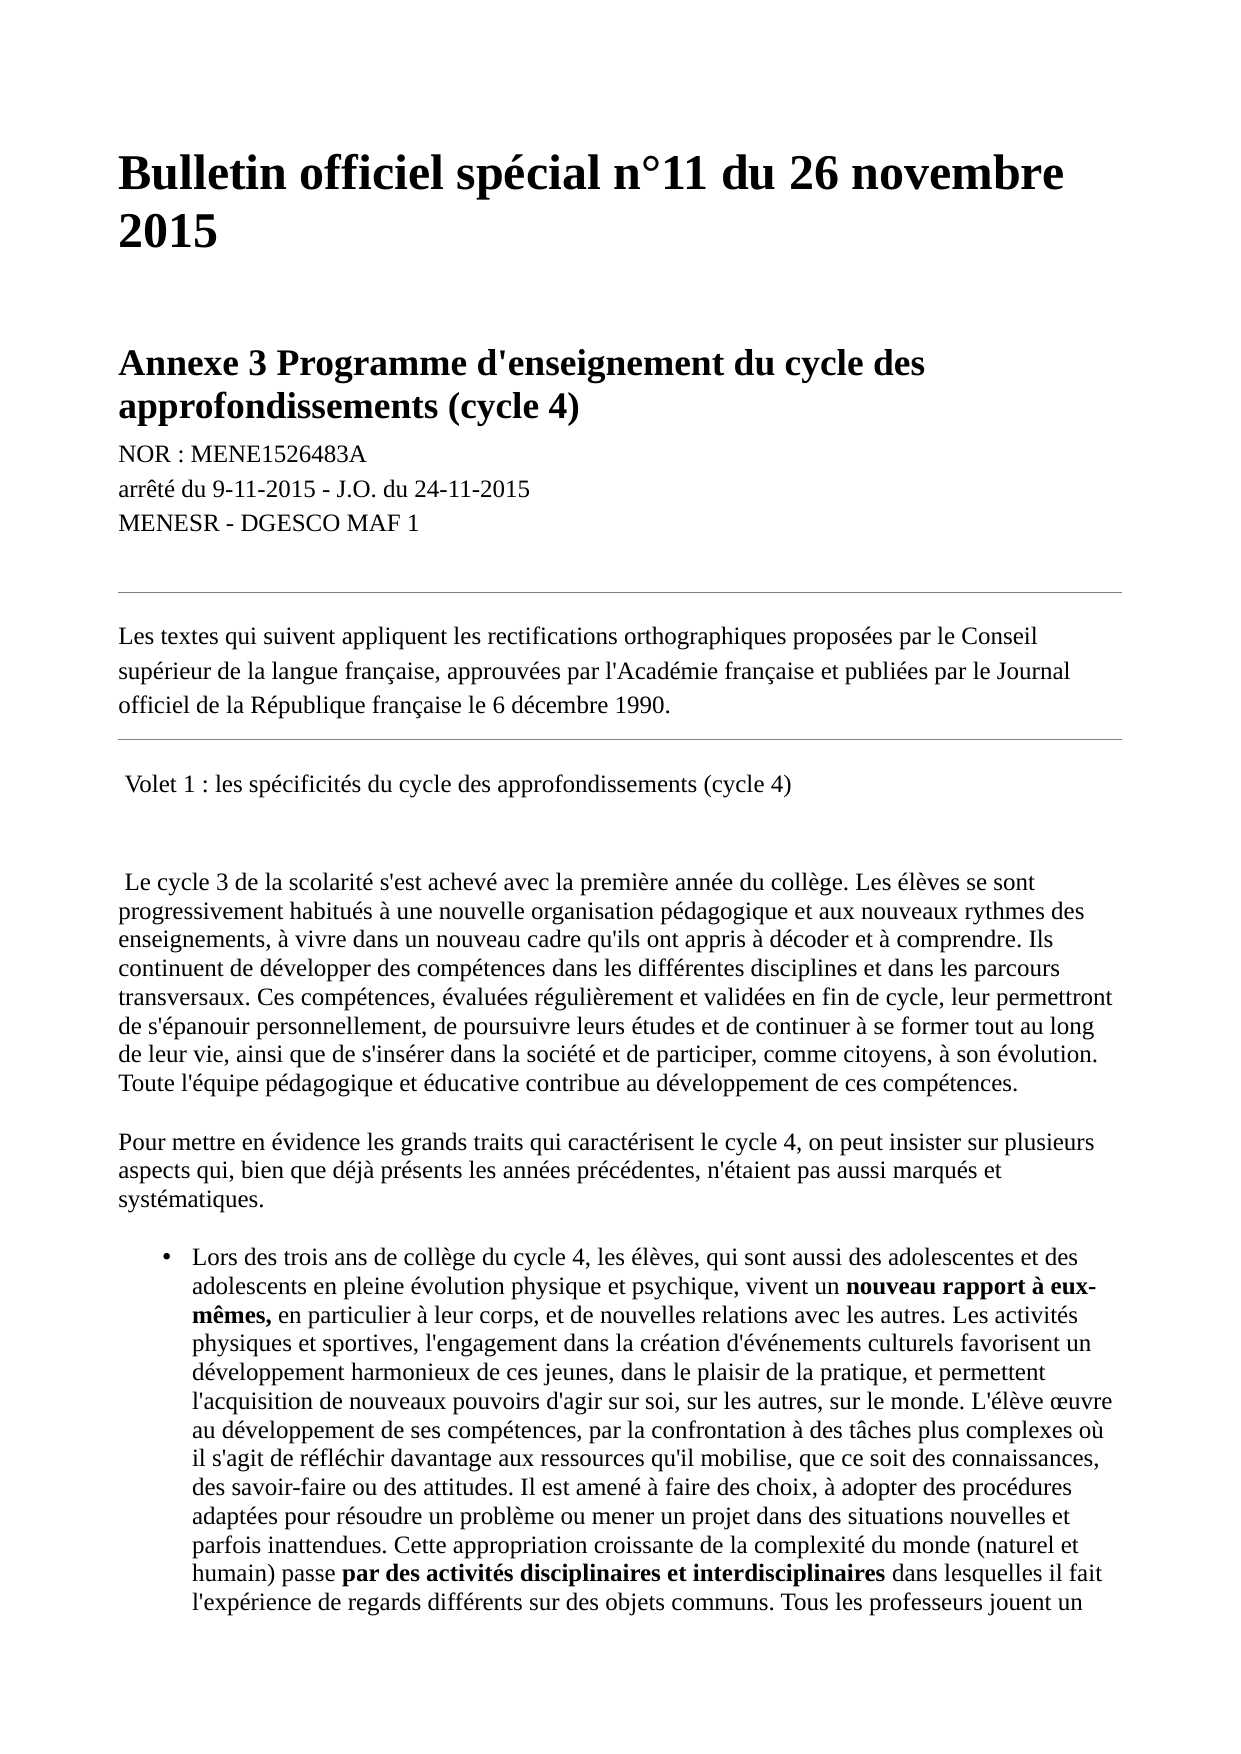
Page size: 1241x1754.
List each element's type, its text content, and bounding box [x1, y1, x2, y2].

subtitle Annexe 3 Programme d'enseignement du cycle des approfondissements (cycle 4) [118, 341, 1122, 427]
table_header Le cycle 3 de la scolarité s'est achevé avec la première année du collège. Les élèves se sont progressivement habitués à une nouvelle organisation pédagogique et aux nouveaux rythmes des enseignements, à vivre dans un nouveau cadre qu'ils ont appris à décoder et à comprendre. Ils continuent de développer des compétences dans les différentes disciplines et dans les parcours transversaux. Ces compétences, évaluées régulièrement et validées en fin de cycle, leur permettront de s'épanouir personnellement, de poursuivre leurs études et de continuer à se former tout au long de leur vie, ainsi que de s'insérer dans la société et de participer, comme citoyens, à son évolution. Toute l'équipe pédagogique et éducative contribue au développement de ces compétences. Pour mettre en évidence les grands traits qui caractérisent le cycle 4, on peut insister sur plusieurs aspects qui, bien que déjà présents les années précédentes, n'étaient pas aussi marqués et systématiques. Lors des trois ans de collège du cycle 4, les élèves, qui sont aussi des adolescentes et des adolescents en pleine évolution physique et psychique, vivent un nouveau rapport à eux-mêmes, en particulier à leur corps, et de nouvelles relations avec les autres. Les activités physiques et sportives, l'engagement dans la création d'événements culturels favorisent un développement harmonieux de ces jeunes, dans le plaisir de la pratique, et permettent l'acquisition de nouveaux pouvoirs d'agir sur soi, sur les autres, sur le monde. L'élève œuvre au développement de ses compétences, par la confrontation à des tâches plus complexes où il s'agit de réfléchir davantage aux ressources qu'il mobilise, que ce soit des connaissances, des savoir-faire ou des attitudes. Il est amené à faire des choix, à adopter des procédures adaptées pour résoudre un problème ou mener un projet dans des situations nouvelles et parfois inattendues. Cette appropriation croissante de la complexité du monde (naturel et humain) passe par des activités disciplinaires et interdisciplinaires dans lesquelles il fait l'expérience de regards différents sur des objets communs. Tous les professeurs jouent un [118, 867, 1122, 1616]
subtitle Bulletin officiel spécial n°11 du 26 novembre 2015 [118, 143, 1122, 258]
text NOR : MENE1526483A arrêté du 9-11-2015 - J.O. du 24-11-2015 MENESR - DGESCO MAF 1 [118, 439, 1122, 537]
text Volet 1 : les spécificités du cycle des approfondissements (cycle 4) [118, 769, 1122, 798]
text Les textes qui suivent appliquent les rectifications orthographiques proposées par le Conseil supérieur de la langue française, approuvées par l'Académie française et publiées par le Journal officiel de la République française le 6 décembre 1990. [118, 621, 1122, 719]
